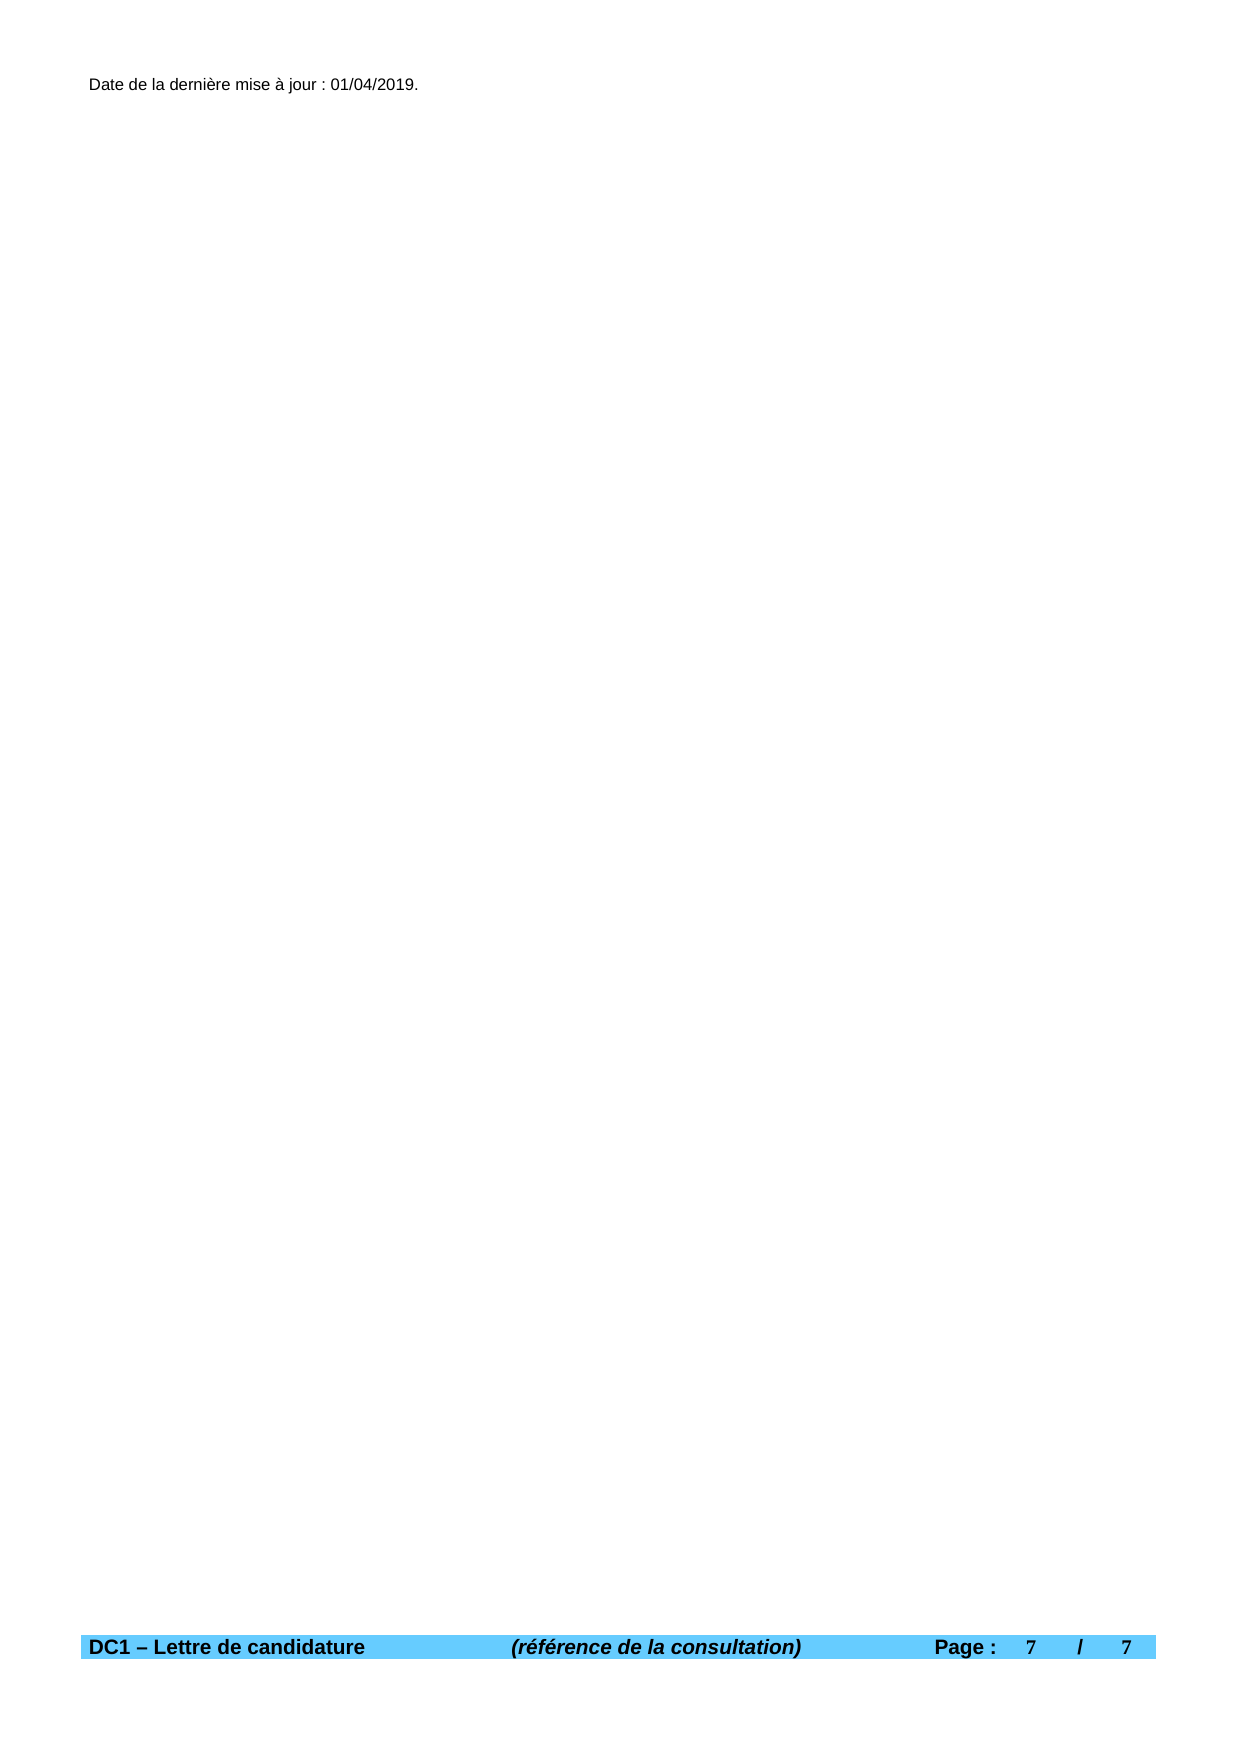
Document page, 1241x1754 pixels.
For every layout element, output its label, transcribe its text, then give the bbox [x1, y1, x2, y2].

text Date de la dernière mise à jour : 01/04/2019. [89, 75, 1152, 94]
